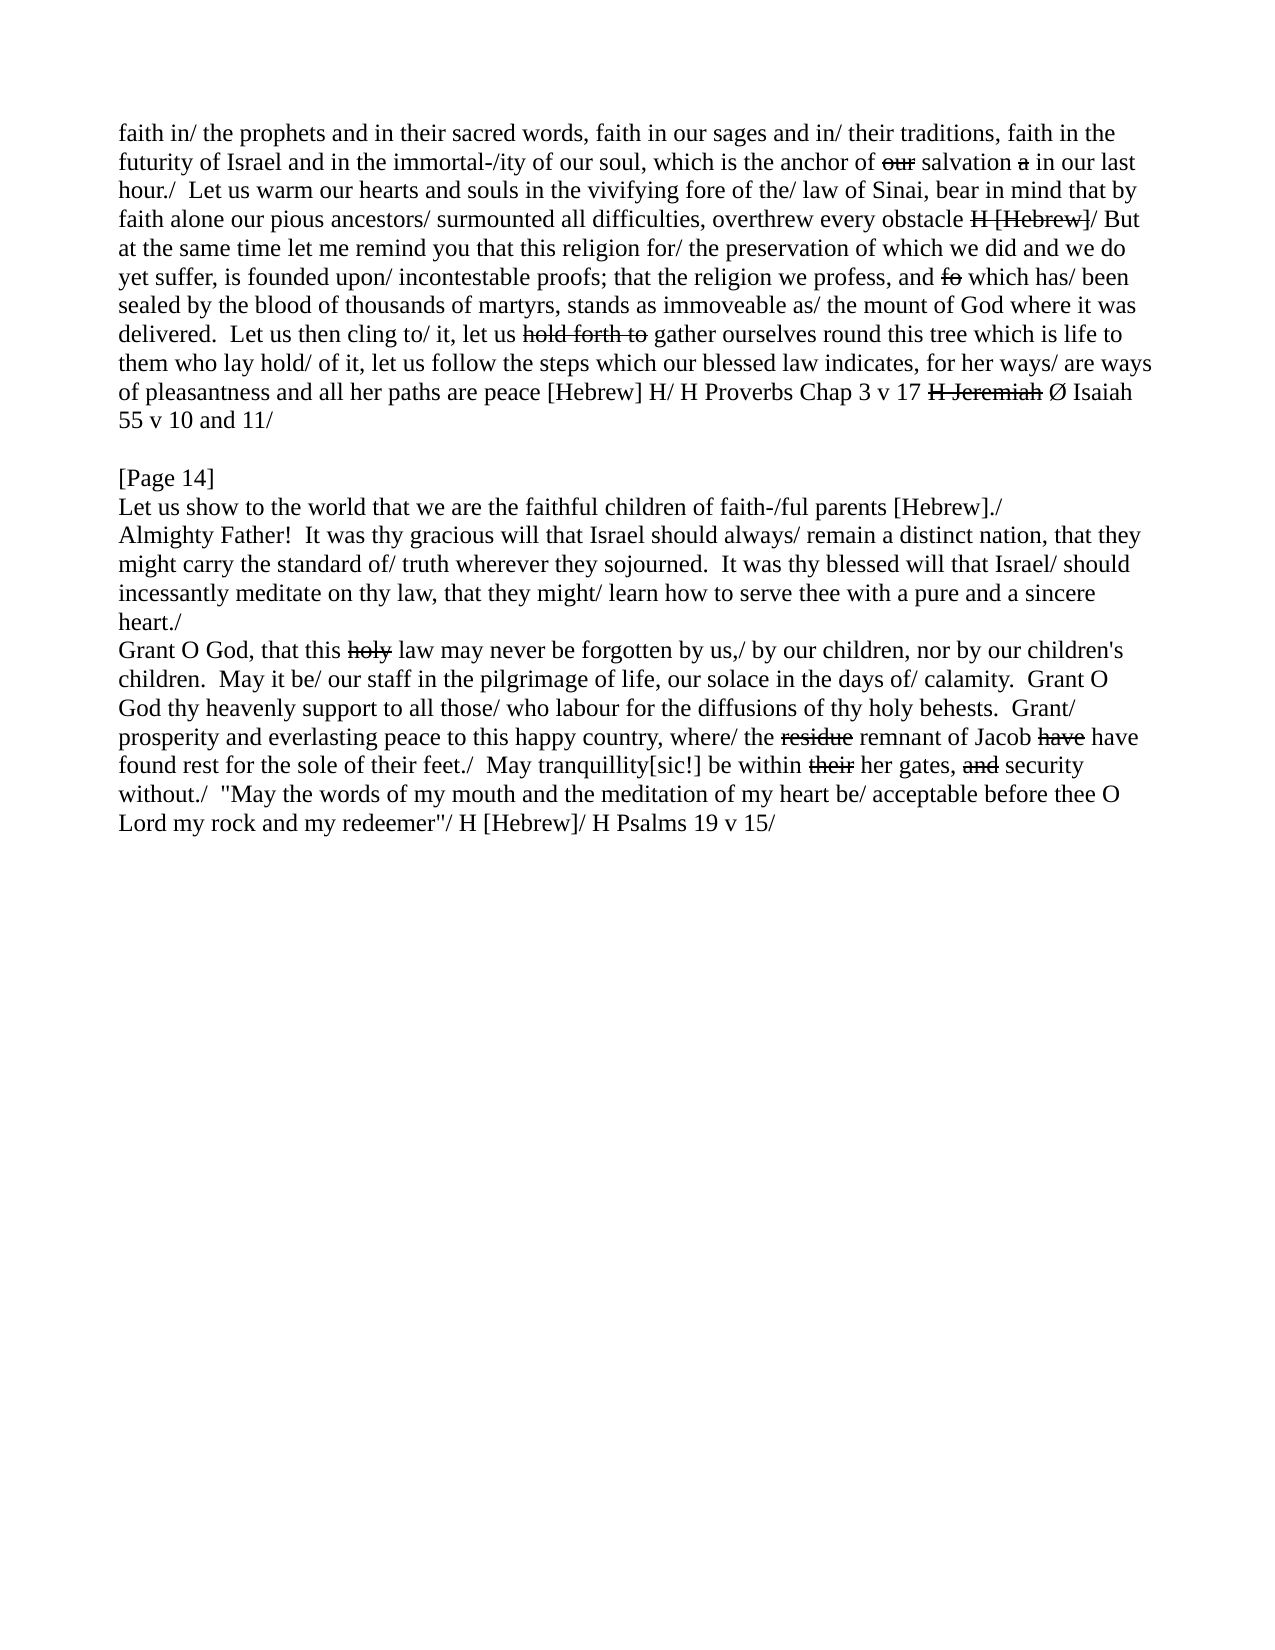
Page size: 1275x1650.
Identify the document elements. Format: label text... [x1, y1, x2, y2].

text Let us show to the world that we are the faithful children of faith-/ful parents [Hebrew]./ [118, 492, 1157, 521]
text faith in/ the prophets and in their sacred words, faith in our sages and in/ their traditions, faith in the futurity of Israel and in the immortal-/ity of our soul, which is the anchor of our salvation a in our last hour./ Let us warm our hearts and souls in the vivifying fore of the/ law of Sinai, bear in mind that by faith alone our pious ancestors/ surmounted all difficulties, overthrew every obstacle H [Hebrew]/ But at the same time let me remind you that this religion for/ the preservation of which we did and we do yet suffer, is founded upon/ incontestable proofs; that the religion we profess, and fo which has/ been sealed by the blood of thousands of martyrs, stands as immoveable as/ the mount of God where it was delivered. Let us then cling to/ it, let us hold forth to gather ourselves round this tree which is life to them who lay hold/ of it, let us follow the steps which our blessed law indicates, for her ways/ are ways of pleasantness and all her paths are peace [Hebrew] H/ H Proverbs Chap 3 v 17 H Jeremiah Ø Isaiah 55 v 10 and 11/ [118, 118, 1157, 434]
text Grant O God, that this holy law may never be forgotten by us,/ by our children, nor by our children's children. May it be/ our staff in the pilgrimage of life, our solace in the days of/ calamity. Grant O God thy heavenly support to all those/ who labour for the diffusions of thy holy behests. Grant/ prosperity and everlasting peace to this happy country, where/ the residue remnant of Jacob have have found rest for the sole of their feet./ May tranquillity[sic!] be within their her gates, and security without./ "May the words of my mouth and the meditation of my heart be/ acceptable before thee O Lord my rock and my redeemer"/ H [Hebrew]/ H Psalms 19 v 15/ [118, 636, 1157, 837]
text [Page 14] [118, 463, 1157, 492]
text Almighty Father! It was thy gracious will that Israel should always/ remain a distinct nation, that they might carry the standard of/ truth wherever they sojourned. It was thy blessed will that Israel/ should incessantly meditate on thy law, that they might/ learn how to serve thee with a pure and a sincere heart./ [118, 521, 1157, 636]
